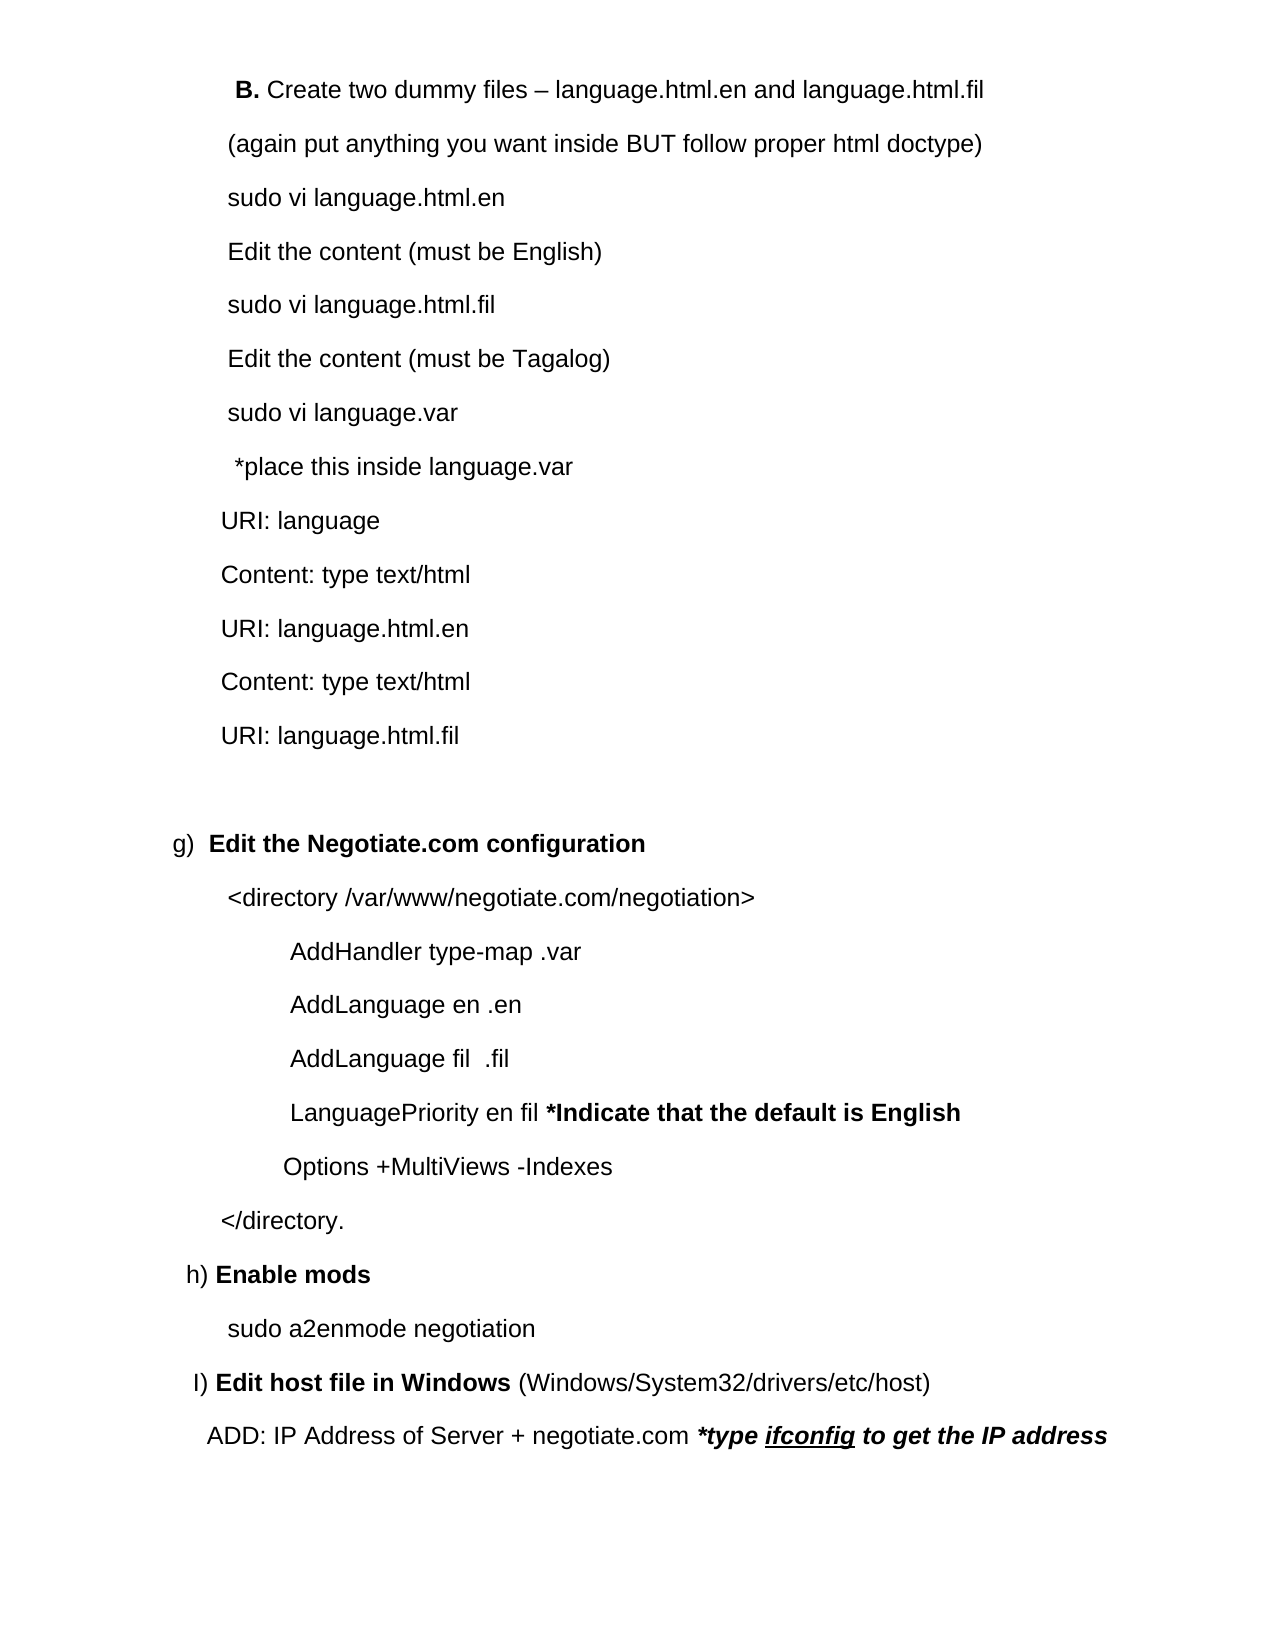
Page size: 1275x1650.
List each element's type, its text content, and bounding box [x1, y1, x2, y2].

text Content: type text/html [75, 667, 1200, 696]
text sudo vi language.html.en [75, 183, 1200, 211]
text (again put anything you want inside BUT follow proper html doctype) [75, 129, 1200, 158]
text LanguagePriority en fil *Indicate that the default is English [75, 1098, 1200, 1127]
text h) Enable mods [75, 1260, 1200, 1288]
text Options +MultiViews -Indexes [75, 1152, 1200, 1181]
text Edit the content (must be Tagalog) [75, 344, 1200, 373]
text *place this inside language.var [75, 452, 1200, 481]
text B. Create two dummy files – language.html.en and language.html.fil [75, 75, 1200, 104]
text URI: language.html.en [75, 613, 1200, 642]
text AddLanguage en .en [75, 991, 1200, 1019]
text sudo vi language.html.fil [75, 290, 1200, 319]
text ADD: IP Address of Server + negotiate.com *type ifconfig to get the IP address [75, 1421, 1200, 1450]
text AddLanguage fil .fil [75, 1044, 1200, 1073]
text URI: language.html.fil [75, 721, 1200, 750]
text AddHandler type-map .var [75, 937, 1200, 965]
text I) Edit host file in Windows (Windows/System32/drivers/etc/host) [75, 1367, 1200, 1396]
text Edit the content (must be English) [75, 237, 1200, 265]
text g) Edit the Negotiate.com configuration [75, 829, 1200, 858]
text <directory /var/www/negotiate.com/negotiation> [75, 883, 1200, 912]
text sudo a2enmode negotiation [75, 1314, 1200, 1342]
text URI: language [75, 506, 1200, 534]
text </directory. [75, 1206, 1200, 1235]
text sudo vi language.var [75, 398, 1200, 427]
text Content: type text/html [75, 560, 1200, 588]
